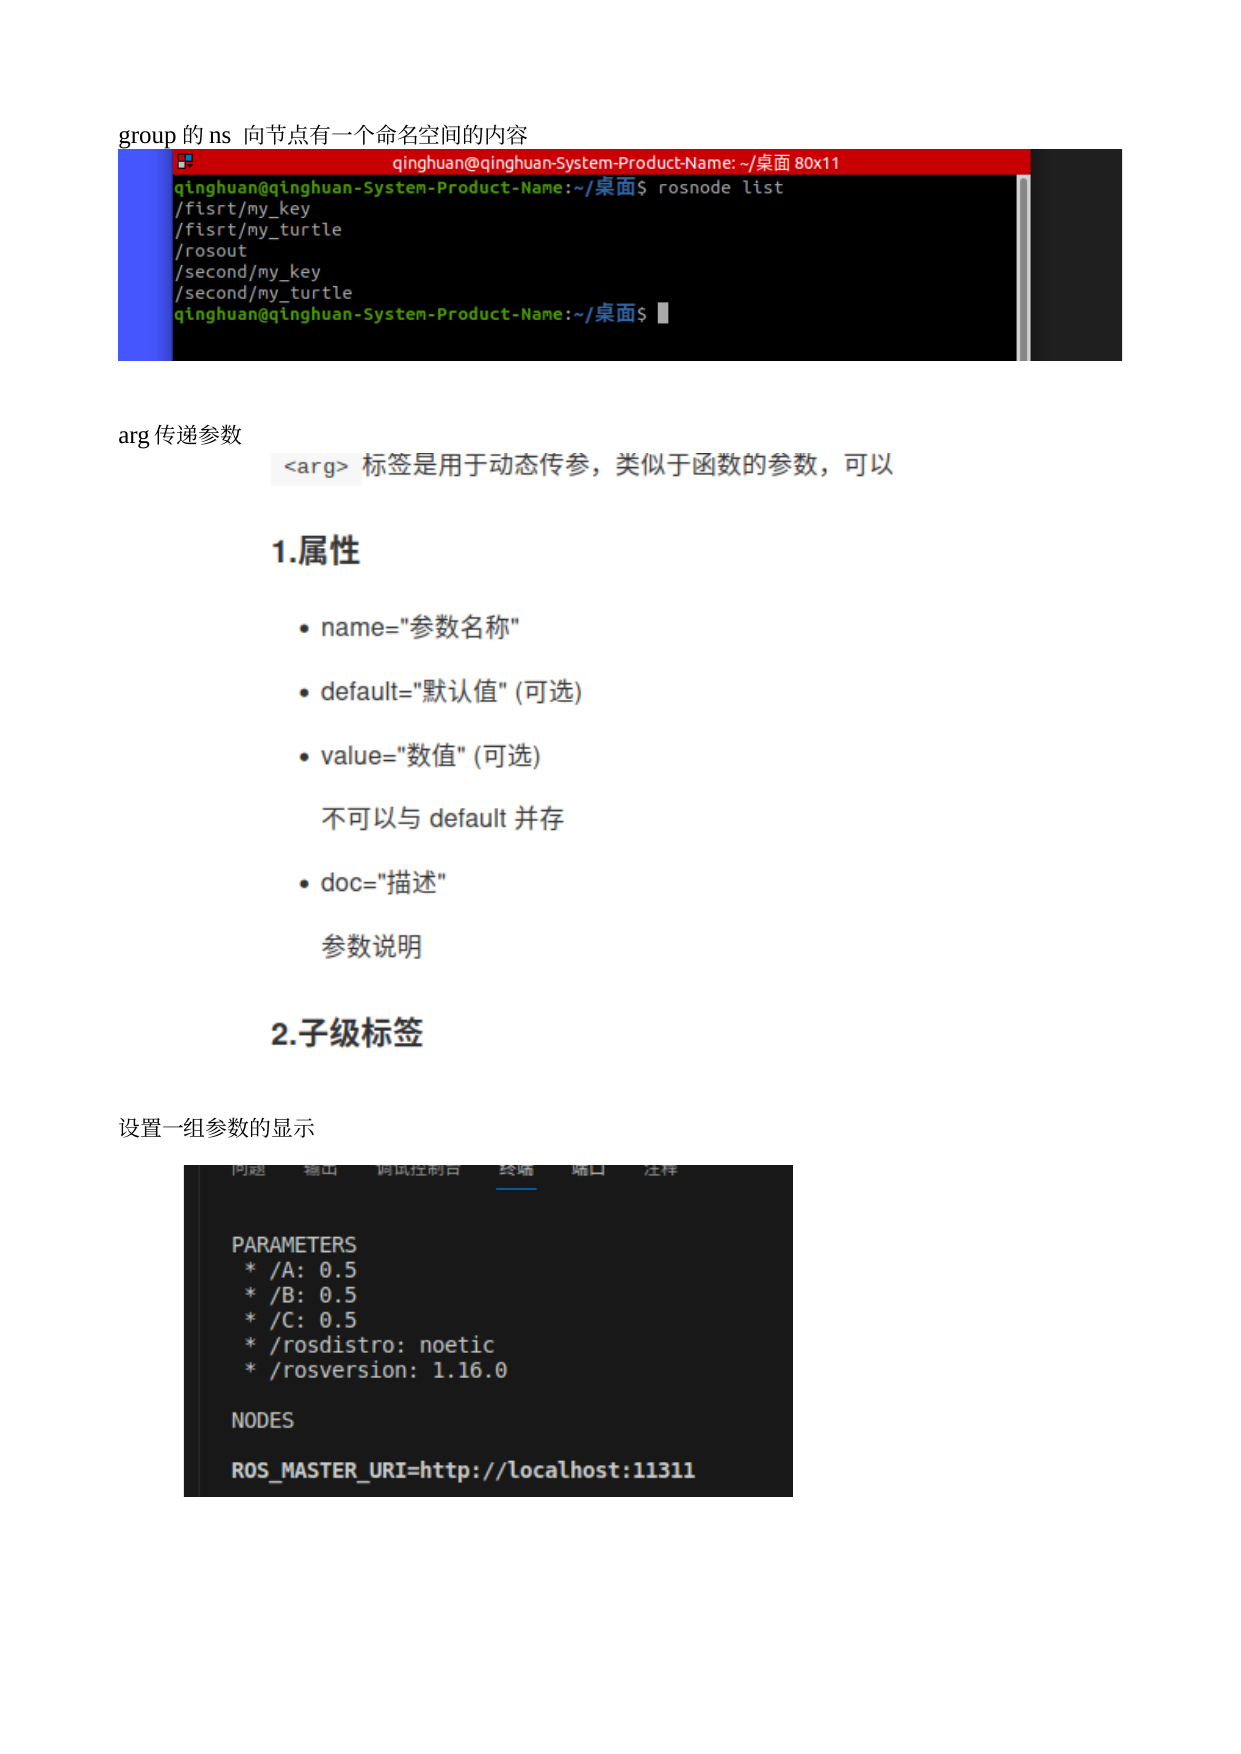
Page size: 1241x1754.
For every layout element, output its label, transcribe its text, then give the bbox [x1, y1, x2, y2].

text group 的ns 向节点有一个命名空间的内容 [118, 118, 1122, 149]
picture [183, 1165, 793, 1497]
picture [118, 149, 1123, 361]
picture [193, 453, 894, 1067]
text 设置一组参数的显示 [118, 1111, 1122, 1142]
text arg传递参数 [118, 418, 1122, 450]
